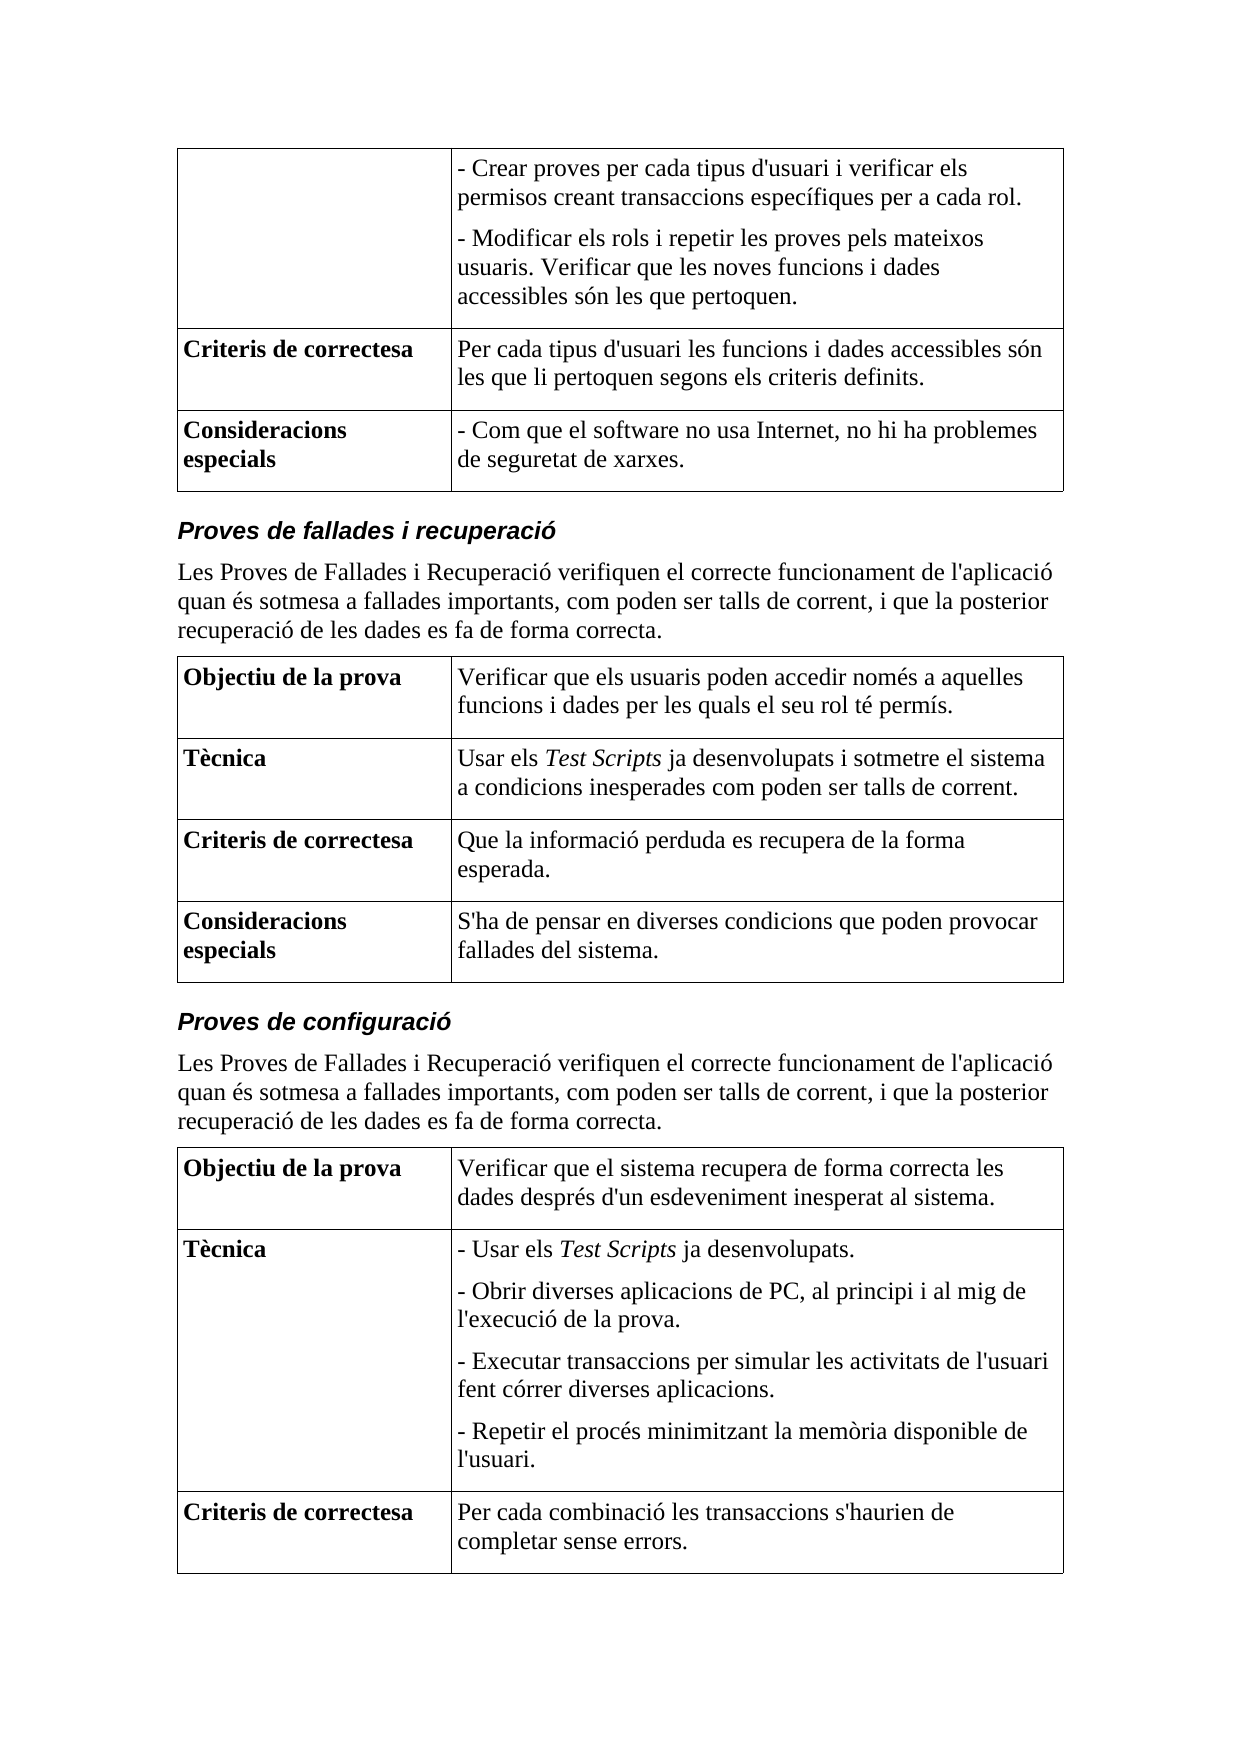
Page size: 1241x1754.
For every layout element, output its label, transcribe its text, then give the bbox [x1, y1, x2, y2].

table_cell Criteris de correctesa [178, 1492, 451, 1573]
text Les Proves de Fallades i Recuperació verifiquen el correcte funcionament de l'aplicació quan és sotmesa a fallades importants, com poden ser talls de corrent, i que la posterior recuperació de les dades es fa de forma correcta. [177, 1048, 1063, 1134]
table_cell [178, 149, 451, 328]
table_header Verificar que el sistema recupera de forma correcta les dades després d'un esdeveniment inesperat al sistema. [452, 1148, 1063, 1229]
table_cell Que la informació perduda es recupera de la forma esperada. [452, 820, 1063, 901]
table_cell Tècnica [178, 739, 451, 819]
table_cell - Crear proves per cada tipus d'usuari i verificar els permisos creant transaccions específiques per a cada rol. - Modificar els rols i repetir les proves pels mateixos usuaris. Verificar que les noves funcions i dades accessibles són les que pertoquen. [452, 149, 1063, 328]
table_cell Per cada tipus d'usuari les funcions i dades accessibles són les que li pertoquen segons els criteris definits. [452, 329, 1063, 409]
table_header Objectiu de la prova [178, 657, 451, 737]
text Les Proves de Fallades i Recuperació verifiquen el correcte funcionament de l'aplicació quan és sotmesa a fallades importants, com poden ser talls de corrent, i que la posterior recuperació de les dades es fa de forma correcta. [177, 557, 1063, 643]
table_cell Tècnica [178, 1230, 451, 1491]
table_cell - Com que el software no usa Internet, no hi ha problemes de seguretat de xarxes. [452, 411, 1063, 491]
table_cell Criteris de correctesa [178, 820, 451, 901]
subtitle Proves de configuració [177, 1007, 1063, 1036]
table_cell Per cada combinació les transaccions s'haurien de completar sense errors. [452, 1492, 1063, 1573]
table_cell - Usar els Test Scripts ja desenvolupats. - Obrir diverses aplicacions de PC, al principi i al mig de l'execució de la prova. - Executar transaccions per simular les activitats de l'usuari fent córrer diverses aplicacions. - Repetir el procés minimitzant la memòria disponible de l'usuari. [452, 1230, 1063, 1491]
table_cell S'ha de pensar en diverses condicions que poden provocar fallades del sistema. [452, 902, 1063, 982]
table_cell Consideracions especials [178, 902, 451, 982]
subtitle Proves de fallades i recuperació [177, 516, 1063, 545]
table_header Verificar que els usuaris poden accedir només a aquelles funcions i dades per les quals el seu rol té permís. [452, 657, 1063, 737]
table_cell Usar els Test Scripts ja desenvolupats i sotmetre el sistema a condicions inesperades com poden ser talls de corrent. [452, 739, 1063, 819]
table_header Objectiu de la prova [178, 1148, 451, 1229]
table_cell Consideracions especials [178, 411, 451, 491]
table_cell Criteris de correctesa [178, 329, 451, 409]
